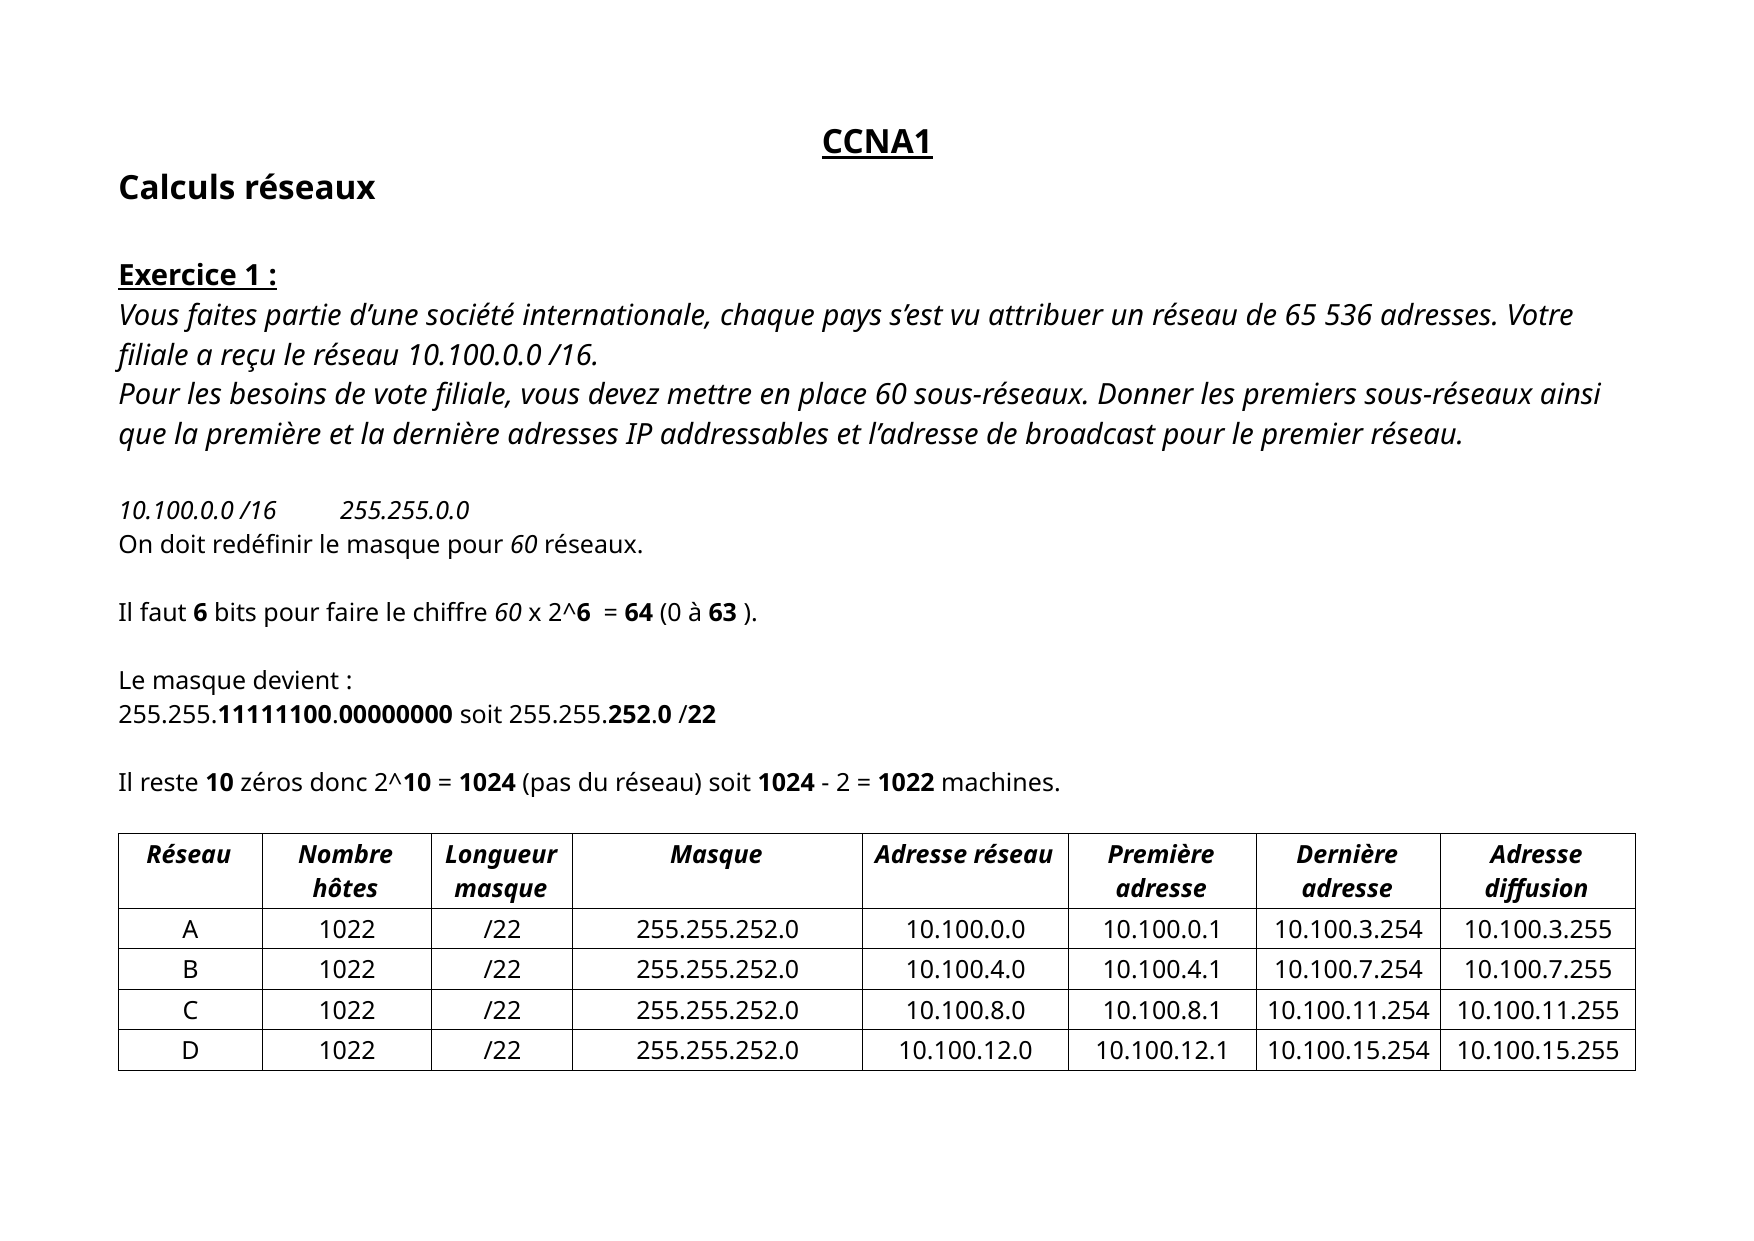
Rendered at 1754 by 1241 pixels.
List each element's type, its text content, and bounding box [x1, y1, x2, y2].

table_cell /22 [432, 949, 572, 989]
table_cell 10.100.0.1 [1069, 909, 1256, 948]
table_cell 10.100.0.0 [863, 909, 1068, 948]
table_cell 10.100.4.1 [1069, 949, 1256, 989]
text CCNA1 [118, 118, 1636, 163]
table_cell 10.100.11.254 [1257, 990, 1440, 1029]
table_cell 10.100.12.1 [1069, 1030, 1256, 1070]
table_cell 1022 [263, 909, 431, 948]
table_cell 10.100.11.255 [1441, 990, 1635, 1029]
table_cell 1022 [263, 990, 431, 1029]
table_cell 10.100.7.255 [1441, 949, 1635, 989]
text Il faut 6 bits pour faire le chiffre 60 x 2^6 = 64 (0 à 63 ). [118, 595, 1636, 629]
text Pour les besoins de vote filiale, vous devez mettre en place 60 sous-réseaux. Donner les premiers sous-réseaux ainsi que la première et la dernière adresses IP addressables et l’adresse de broadcast pour le premier réseau. [118, 373, 1636, 453]
table_cell /22 [432, 1030, 572, 1070]
table_cell /22 [432, 909, 572, 948]
table_cell 10.100.8.0 [863, 990, 1068, 1029]
table_header Première adresse [1069, 834, 1256, 908]
table_cell 255.255.252.0 [573, 1030, 862, 1070]
table_header Réseau [119, 834, 262, 908]
table_cell 10.100.8.1 [1069, 990, 1256, 1029]
text Vous faites partie d’une société internationale, chaque pays s’est vu attribuer un réseau de 65 536 adresses. Votre filiale a reçu le réseau 10.100.0.0 /16. [118, 294, 1636, 373]
table_cell 255.255.252.0 [573, 949, 862, 989]
table_cell A [119, 909, 262, 948]
table_cell D [119, 1030, 262, 1070]
text On doit redéfinir le masque pour 60 réseaux. [118, 527, 1636, 561]
table_cell C [119, 990, 262, 1029]
table_cell /22 [432, 990, 572, 1029]
table_header Adresse diffusion [1441, 834, 1635, 908]
text Il reste 10 zéros donc 2^10 = 1024 (pas du réseau) soit 1024 - 2 = 1022 machines. [118, 765, 1636, 799]
text Calculs réseaux [118, 163, 1636, 209]
table_cell 1022 [263, 949, 431, 989]
text 255.255.11111100.00000000 soit 255.255.252.0 /22 [118, 697, 1636, 731]
table_header Nombre hôtes [263, 834, 431, 908]
table_cell 10.100.15.254 [1257, 1030, 1440, 1070]
table_cell 1022 [263, 1030, 431, 1070]
table_cell 10.100.3.254 [1257, 909, 1440, 948]
table_cell 10.100.7.254 [1257, 949, 1440, 989]
table_cell 10.100.15.255 [1441, 1030, 1635, 1070]
table_header Dernière adresse [1257, 834, 1440, 908]
table_header Masque [573, 834, 862, 908]
table_cell 255.255.252.0 [573, 909, 862, 948]
text 10.100.0.0 /16 255.255.0.0 [118, 492, 1636, 527]
table_cell 10.100.12.0 [863, 1030, 1068, 1070]
table_cell B [119, 949, 262, 989]
table_header Adresse réseau [863, 834, 1068, 908]
table_header Longueur masque [432, 834, 572, 908]
table_cell 255.255.252.0 [573, 990, 862, 1029]
text Exercice 1 : [118, 254, 1636, 294]
table_cell 10.100.3.255 [1441, 909, 1635, 948]
text Le masque devient : [118, 663, 1636, 697]
table_cell 10.100.4.0 [863, 949, 1068, 989]
